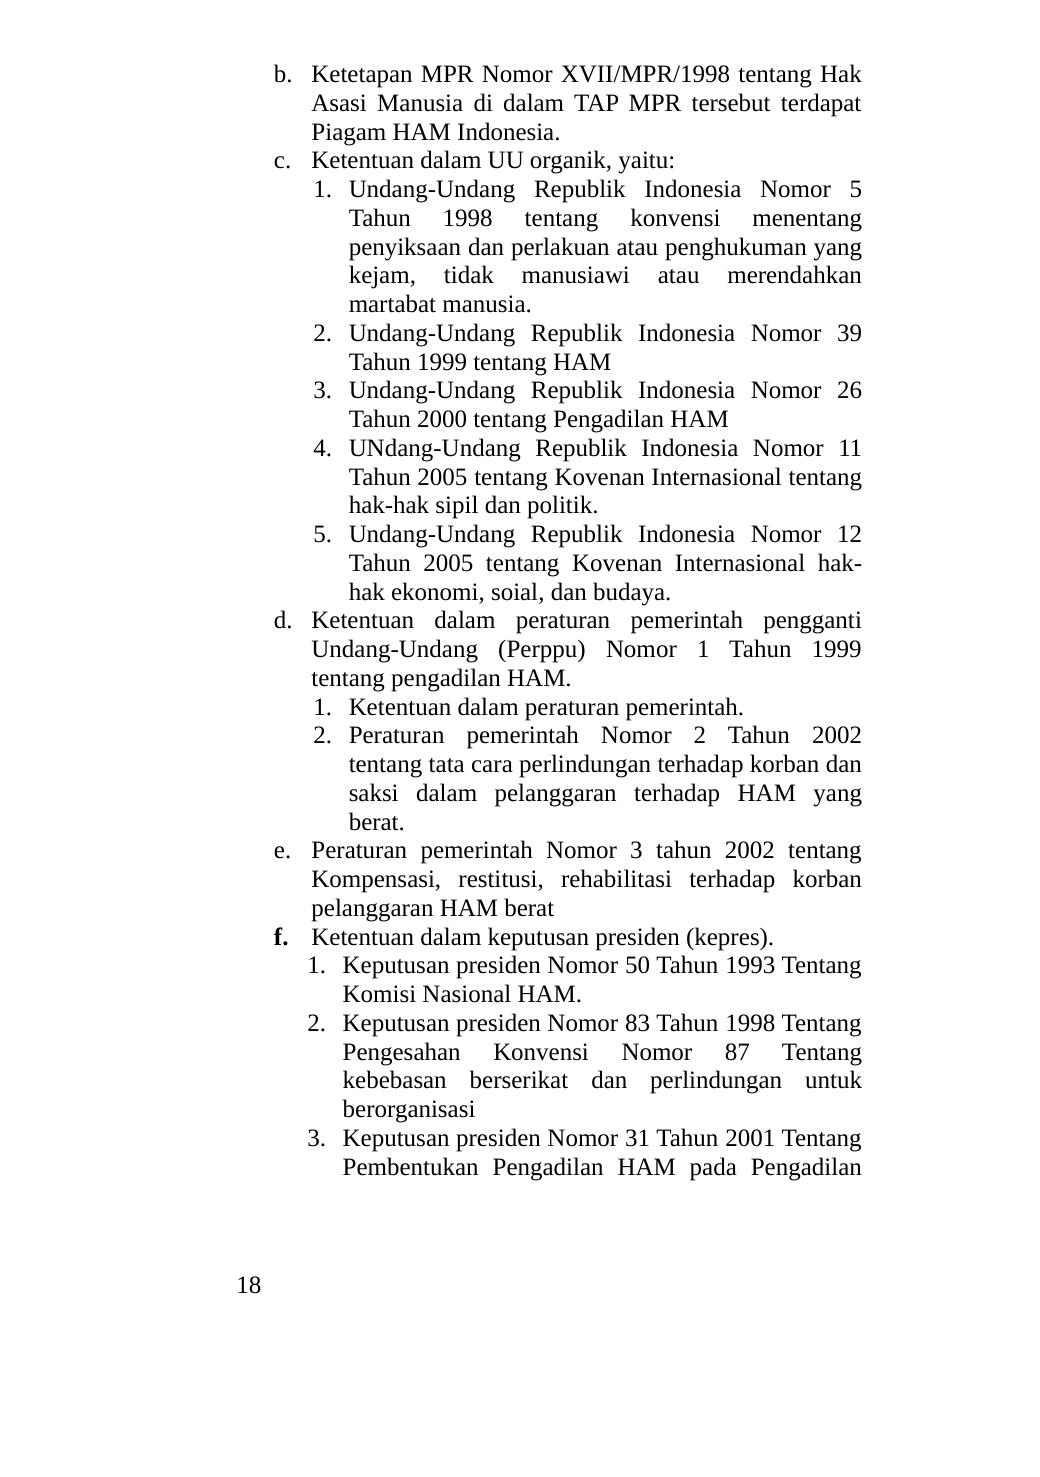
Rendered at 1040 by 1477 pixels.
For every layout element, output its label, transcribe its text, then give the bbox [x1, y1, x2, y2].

list Ketetapan MPR Nomor XVII/MPR/1998 tentang Hak Asasi Manusia di dalam TAP MPR tersebut terdapat Piagam HAM Indonesia. [274, 59, 862, 145]
list Ketentuan dalam peraturan pemerintah pengganti Undang-Undang (Perppu) Nomor 1 Tahun 1999 tentang pengadilan HAM. [274, 605, 862, 692]
list Ketentuan dalam peraturan pemerintah. [313, 692, 862, 720]
list Ketentuan dalam keputusan presiden (kepres). [274, 922, 862, 950]
list Undang-Undang Republik Indonesia Nomor 39 Tahun 1999 tentang HAM [313, 318, 862, 375]
list Undang-Undang Republik Indonesia Nomor 5 Tahun 1998 tentang konvensi menentang penyiksaan dan perlakuan atau penghukuman yang kejam, tidak manusiawi atau merendahkan martabat manusia. [313, 174, 862, 318]
list UNdang-Undang Republik Indonesia Nomor 11 Tahun 2005 tentang Kovenan Internasional tentang hak-hak sipil dan politik. [313, 433, 862, 519]
list Undang-Undang Republik Indonesia Nomor 26 Tahun 2000 tentang Pengadilan HAM [313, 375, 862, 433]
list Keputusan presiden Nomor 50 Tahun 1993 Tentang Komisi Nasional HAM. [307, 950, 862, 1008]
list Keputusan presiden Nomor 31 Tahun 2001 Tentang Pembentukan Pengadilan HAM pada Pengadilan [307, 1123, 862, 1180]
list Ketentuan dalam UU organik, yaitu: [274, 145, 862, 174]
list Undang-Undang Republik Indonesia Nomor 12 Tahun 2005 tentang Kovenan Internasional hak-hak ekonomi, soial, dan budaya. [313, 519, 862, 605]
list Keputusan presiden Nomor 83 Tahun 1998 Tentang Pengesahan Konvensi Nomor 87 Tentang kebebasan berserikat dan perlindungan untuk berorganisasi [307, 1008, 862, 1123]
list Peraturan pemerintah Nomor 3 tahun 2002 tentang Kompensasi, restitusi, rehabilitasi terhadap korban pelanggaran HAM berat [274, 835, 862, 922]
list Peraturan pemerintah Nomor 2 Tahun 2002 tentang tata cara perlindungan terhadap korban dan saksi dalam pelanggaran terhadap HAM yang berat. [313, 720, 862, 835]
